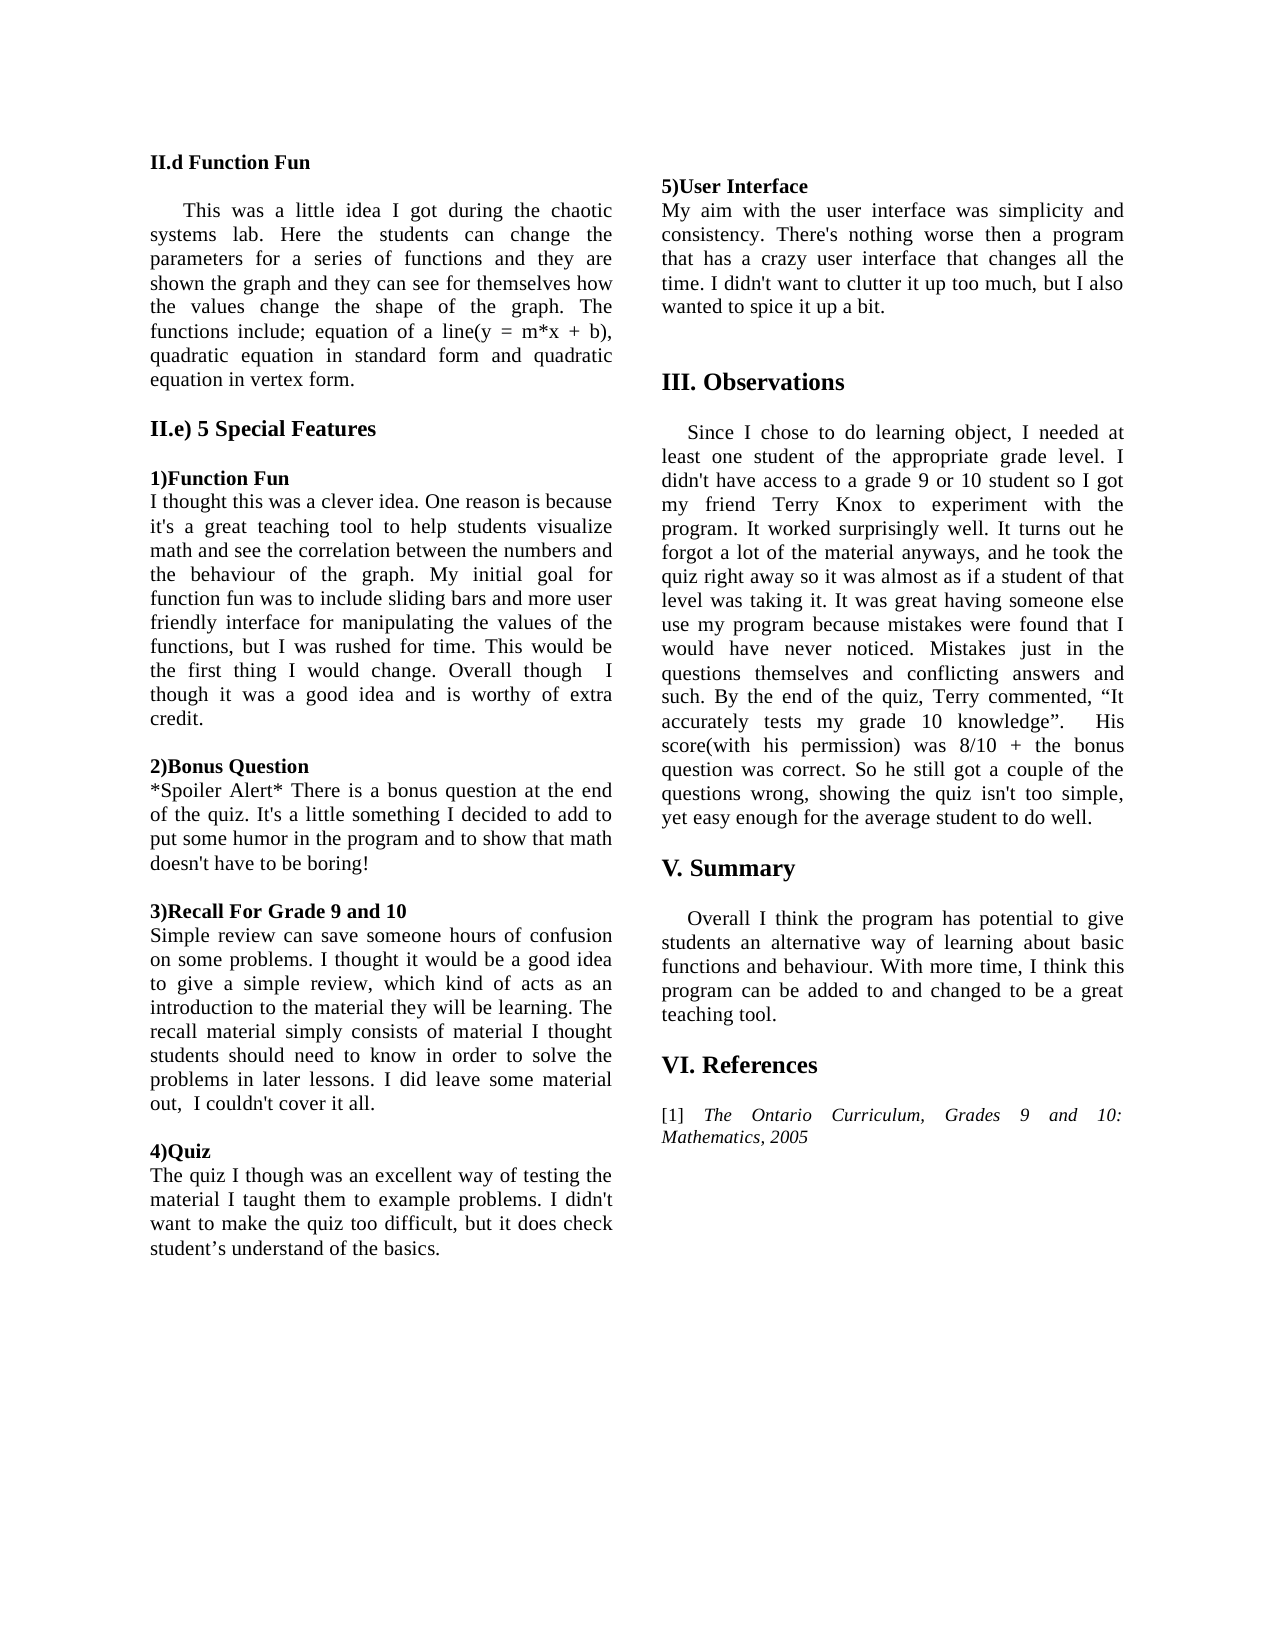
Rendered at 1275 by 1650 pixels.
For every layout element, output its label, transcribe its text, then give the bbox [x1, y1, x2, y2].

subtitle II.e) 5 Special Features [150, 415, 613, 441]
text This was a little idea I got during the chaotic systems lab. Here the students can change the parameters for a series of functions and they are shown the graph and they can see for themselves how the values change the shape of the graph. The functions include; equation of a line(y = m*x + b), quadratic equation in standard form and quadratic equation in vertex form. [150, 198, 613, 391]
subtitle 2)Bonus Question [150, 754, 613, 778]
subtitle 4)Quiz [150, 1139, 613, 1163]
subtitle V. Summary [661, 853, 1125, 882]
text Since I chose to do learning object, I needed at least one student of the appropriate grade level. I didn't have access to a grade 9 or 10 student so I got my friend Terry Knox to experiment with the program. It worked surprisingly well. It turns out he forgot a lot of the material anyways, and he took the quiz right away so it was almost as if a student of that level was taking it. It was great having someone else use my program because mistakes were found that I would have never noticed. Mistakes just in the questions themselves and conflicting answers and such. By the end of the quiz, Terry commented, “It accurately tests my grade 10 knowledge”. His score(with his permission) was 8/10 + the bonus question was correct. So he still got a couple of the questions wrong, showing the quiz isn't too simple, yet easy enough for the average student to do well. [661, 420, 1125, 829]
subtitle 1)Function Fun [150, 465, 613, 489]
text Simple review can save someone hours of confusion on some problems. I thought it would be a good idea to give a simple review, which kind of acts as an introduction to the material they will be learning. The recall material simply consists of material I thought students should need to know in order to solve the problems in later lessons. I did leave some material out, I couldn't cover it all. [150, 922, 613, 1115]
text My aim with the user interface was simplicity and consistency. There's nothing worse then a program that has a crazy user interface that changes all the time. I didn't want to clutter it up too much, but I also wanted to spice it up a bit. [661, 198, 1125, 318]
text *Spoiler Alert* There is a bonus question at the end of the quiz. It's a little something I decided to add to put some humor in the program and to show that math doesn't have to be boring! [150, 778, 613, 874]
text [1] The Ontario Curriculum, Grades 9 and 10: Mathematics, 2005 [661, 1103, 1125, 1148]
text The quiz I though was an excellent way of testing the material I taught them to example problems. I didn't want to make the quiz too difficult, but it does check student’s understand of the basics. [150, 1163, 613, 1259]
subtitle III. Observations [661, 367, 1125, 396]
subtitle 5)User Interface [661, 174, 1125, 198]
subtitle II.d Function Fun [150, 150, 613, 174]
text Overall I think the program has potential to give students an alternative way of learning about basic functions and behaviour. With more time, I think this program can be added to and changed to be a great teaching tool. [661, 906, 1125, 1026]
text I thought this was a clever idea. One reason is because it's a great teaching tool to help students visualize math and see the correlation between the numbers and the behaviour of the graph. My initial goal for function fun was to include sliding bars and more user friendly interface for manipulating the values of the functions, but I was rushed for time. This would be the first thing I would change. Overall though I though it was a good idea and is worthy of extra credit. [150, 489, 613, 730]
subtitle VI. References [661, 1050, 1125, 1079]
subtitle 3)Recall For Grade 9 and 10 [150, 898, 613, 922]
